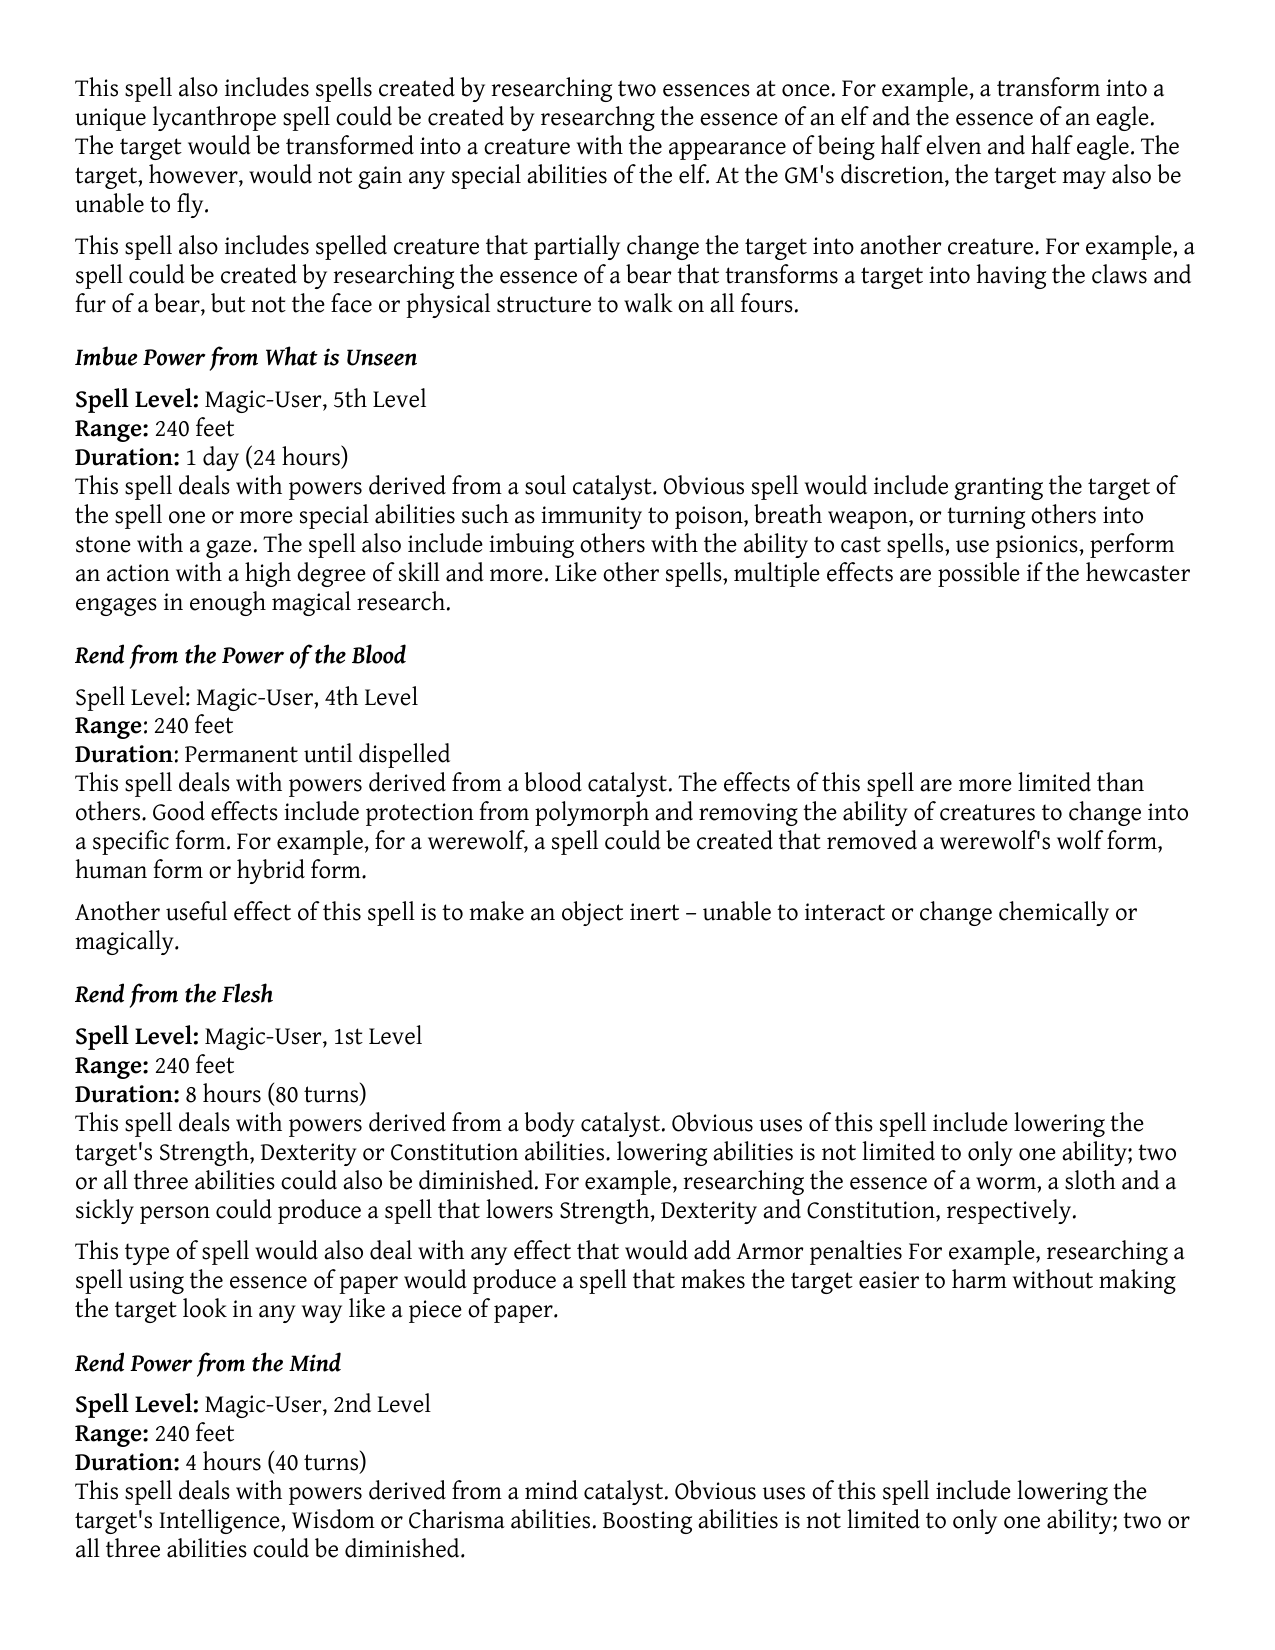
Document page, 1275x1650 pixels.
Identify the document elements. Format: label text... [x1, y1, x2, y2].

text This spell deals with powers derived from a soul catalyst. Obvious spell would include granting the target of the spell one or more special abilities such as immunity to poison, breath weapon, or turning others into stone with a gaze. The spell also include imbuing others with the ability to cast spells, use psionics, perform an action with a high degree of skill and more. Like other spells, multiple effects are possible if the hewcaster engages in enough magical research. [75, 472, 1200, 617]
text Duration: 1 day (24 hours) [75, 443, 1200, 472]
subtitle Rend from the Flesh [75, 981, 1200, 1010]
text This type of spell would also deal with any effect that would add Armor penalties For example, researching a spell using the essence of paper would produce a spell that makes the target easier to harm without making the target look in any way like a piece of paper. [75, 1238, 1200, 1324]
text Duration: 8 hours (80 turns) [75, 1080, 1200, 1109]
text Range: 240 feet [75, 1419, 1200, 1448]
text This spell also includes spells created by researching two essences at once. For example, a transform into a unique lycanthrope spell could be created by researchng the essence of an elf and the essence of an eagle. The target would be transformed into a creature with the appearance of being half elven and half eagle. The target, however, would not gain any special abilities of the elf. At the GM's discretion, the target may also be unable to fly. [75, 75, 1200, 220]
text Another useful effect of this spell is to make an object inert – unable to interact or change chemically or magically. [75, 898, 1200, 956]
text This spell deals with powers derived from a mind catalyst. Obvious uses of this spell include lowering the target's Intelligence, Wisdom or Charisma abilities. Boosting abilities is not limited to only one ability; two or all three abilities could be diminished. [75, 1477, 1200, 1564]
subtitle Imbue Power from What is Unseen [75, 344, 1200, 373]
text Range: 240 feet [75, 414, 1200, 443]
text This spell also includes spelled creature that partially change the target into another creature. For example, a spell could be created by researching the essence of a bear that transforms a target into having the claws and fur of a bear, but not the face or physical structure to walk on all fours. [75, 232, 1200, 319]
text Spell Level: Magic-User, 4th Level [75, 683, 1200, 712]
text Duration: 4 hours (40 turns) [75, 1448, 1200, 1477]
text Spell Level: Magic-User, 5th Level [75, 385, 1200, 414]
text Duration: Permanent until dispelled [75, 741, 1200, 770]
text Spell Level: Magic-User, 2nd Level [75, 1391, 1200, 1419]
text Spell Level: Magic-User, 1st Level [75, 1022, 1200, 1051]
subtitle Rend Power from the Mind [75, 1349, 1200, 1378]
text This spell deals with powers derived from a blood catalyst. The effects of this spell are more limited than others. Good effects include protection from polymorph and removing the ability of creatures to change into a specific form. For example, for a werewolf, a spell could be created that removed a werewolf's wolf form, human form or hybrid form. [75, 770, 1200, 886]
subtitle Rend from the Power of the Blood [75, 642, 1200, 671]
text Range: 240 feet [75, 712, 1200, 741]
text Range: 240 feet [75, 1051, 1200, 1080]
text This spell deals with powers derived from a body catalyst. Obvious uses of this spell include lowering the target's Strength, Dexterity or Constitution abilities. lowering abilities is not limited to only one ability; two or all three abilities could also be diminished. For example, researching the essence of a worm, a sloth and a sickly person could produce a spell that lowers Strength, Dexterity and Constitution, respectively. [75, 1109, 1200, 1225]
